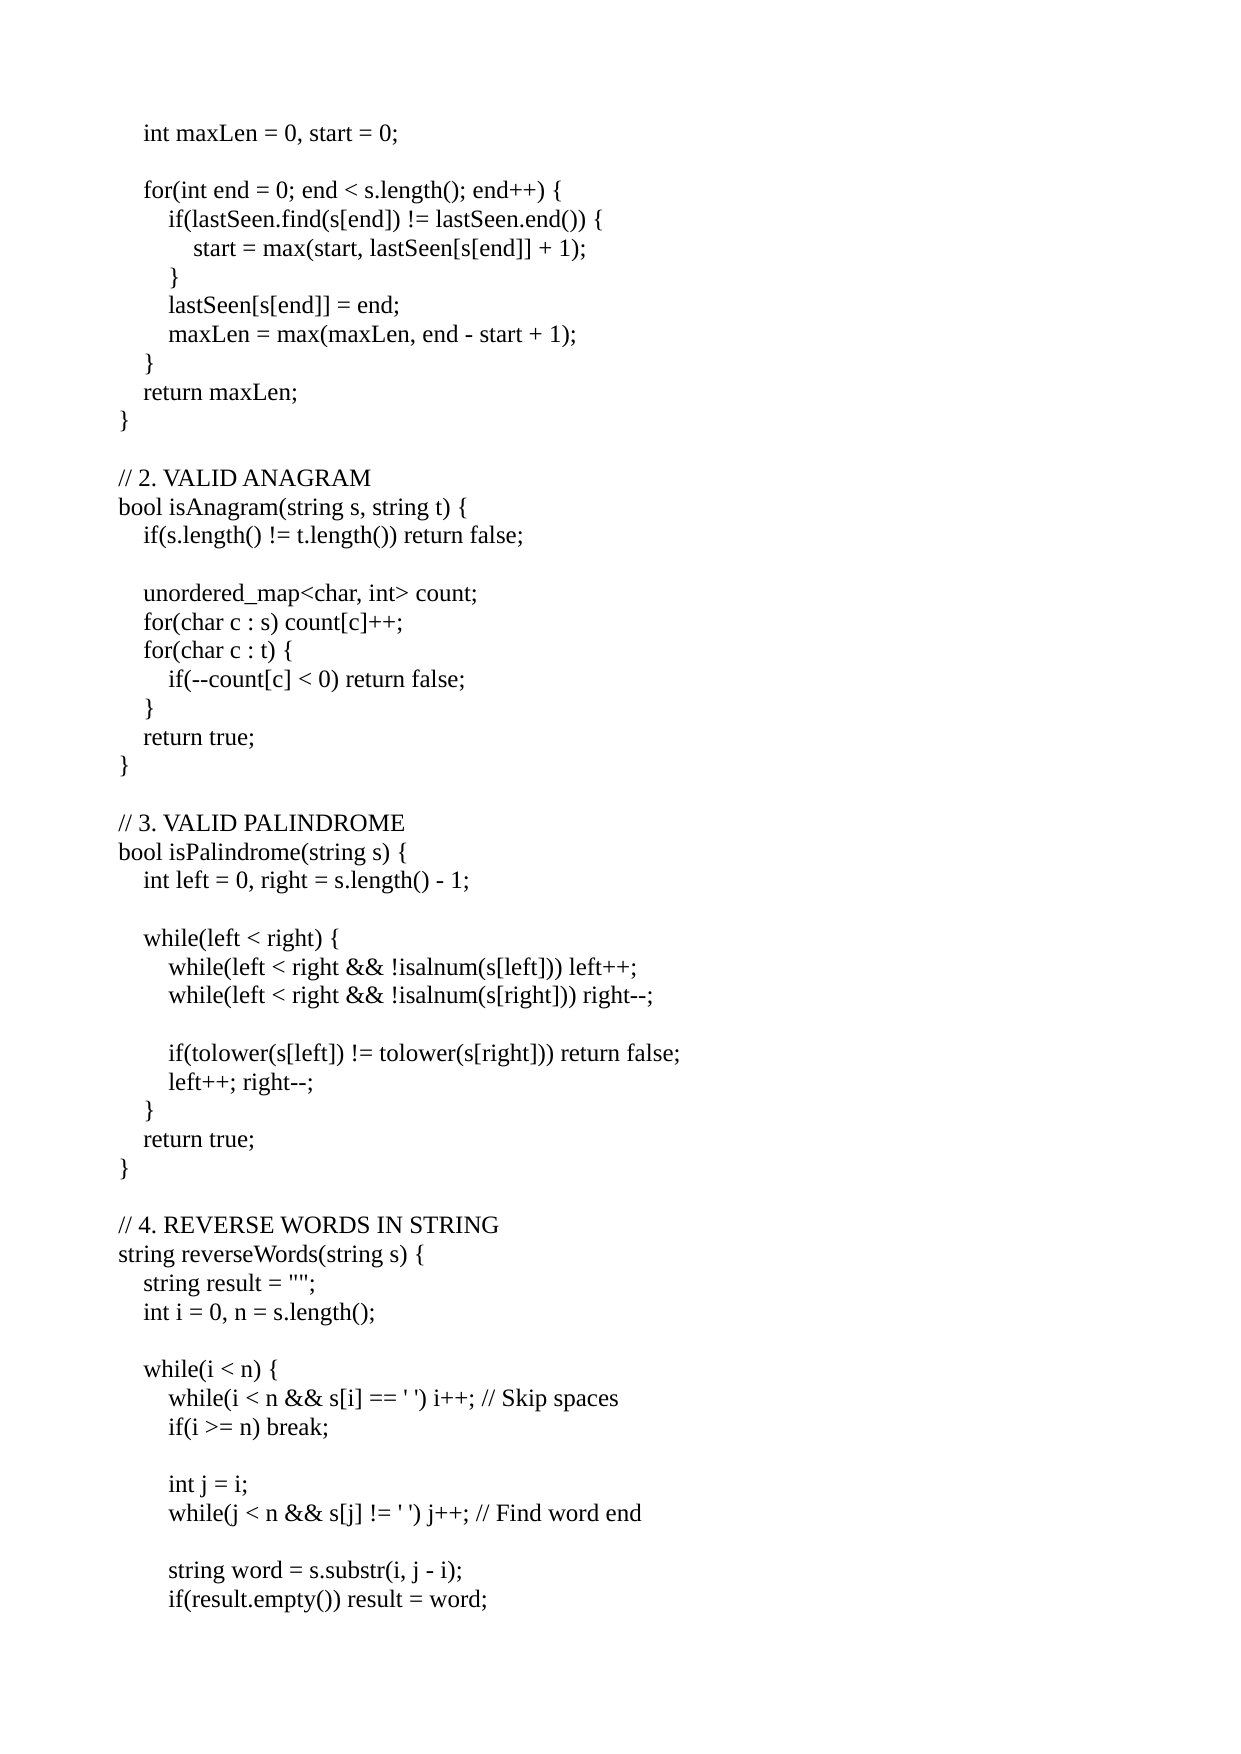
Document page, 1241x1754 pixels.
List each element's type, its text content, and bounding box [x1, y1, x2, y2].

text string result = ""; [118, 1268, 1122, 1297]
text } [118, 348, 1122, 377]
text } [118, 1153, 1122, 1182]
text while(left < right) { [118, 923, 1122, 952]
text } [118, 406, 1122, 434]
text string reverseWords(string s) { [118, 1239, 1122, 1268]
text // 2. VALID ANAGRAM [118, 463, 1122, 492]
text } [118, 751, 1122, 779]
text string word = s.substr(i, j - i); [118, 1556, 1122, 1584]
text unordered_map<char, int> count; [118, 578, 1122, 607]
text for(char c : s) count[c]++; [118, 607, 1122, 636]
text if(--count[c] < 0) return false; [118, 664, 1122, 693]
text int maxLen = 0, start = 0; [118, 118, 1122, 147]
text return maxLen; [118, 377, 1122, 406]
text while(left < right && !isalnum(s[left])) left++; [118, 952, 1122, 981]
text maxLen = max(maxLen, end - start + 1); [118, 319, 1122, 348]
text } [118, 693, 1122, 722]
text if(i >= n) break; [118, 1412, 1122, 1441]
text // 4. REVERSE WORDS IN STRING [118, 1211, 1122, 1239]
text start = max(start, lastSeen[s[end]] + 1); [118, 233, 1122, 262]
text } [118, 262, 1122, 291]
text if(tolower(s[left]) != tolower(s[right])) return false; [118, 1038, 1122, 1067]
text if(lastSeen.find(s[end]) != lastSeen.end()) { [118, 204, 1122, 233]
text return true; [118, 1124, 1122, 1153]
text } [118, 1096, 1122, 1124]
text while(i < n && s[i] == ' ') i++; // Skip spaces [118, 1383, 1122, 1412]
text while(i < n) { [118, 1354, 1122, 1383]
text lastSeen[s[end]] = end; [118, 291, 1122, 319]
text int left = 0, right = s.length() - 1; [118, 866, 1122, 894]
text int i = 0, n = s.length(); [118, 1297, 1122, 1326]
text // 3. VALID PALINDROME [118, 808, 1122, 837]
text while(left < right && !isalnum(s[right])) right--; [118, 981, 1122, 1009]
text left++; right--; [118, 1067, 1122, 1096]
text bool isPalindrome(string s) { [118, 837, 1122, 866]
text for(int end = 0; end < s.length(); end++) { [118, 176, 1122, 204]
text if(result.empty()) result = word; [118, 1584, 1122, 1613]
text bool isAnagram(string s, string t) { [118, 492, 1122, 521]
text return true; [118, 722, 1122, 751]
text while(j < n && s[j] != ' ') j++; // Find word end [118, 1498, 1122, 1527]
text for(char c : t) { [118, 636, 1122, 664]
text int j = i; [118, 1469, 1122, 1498]
text if(s.length() != t.length()) return false; [118, 521, 1122, 549]
